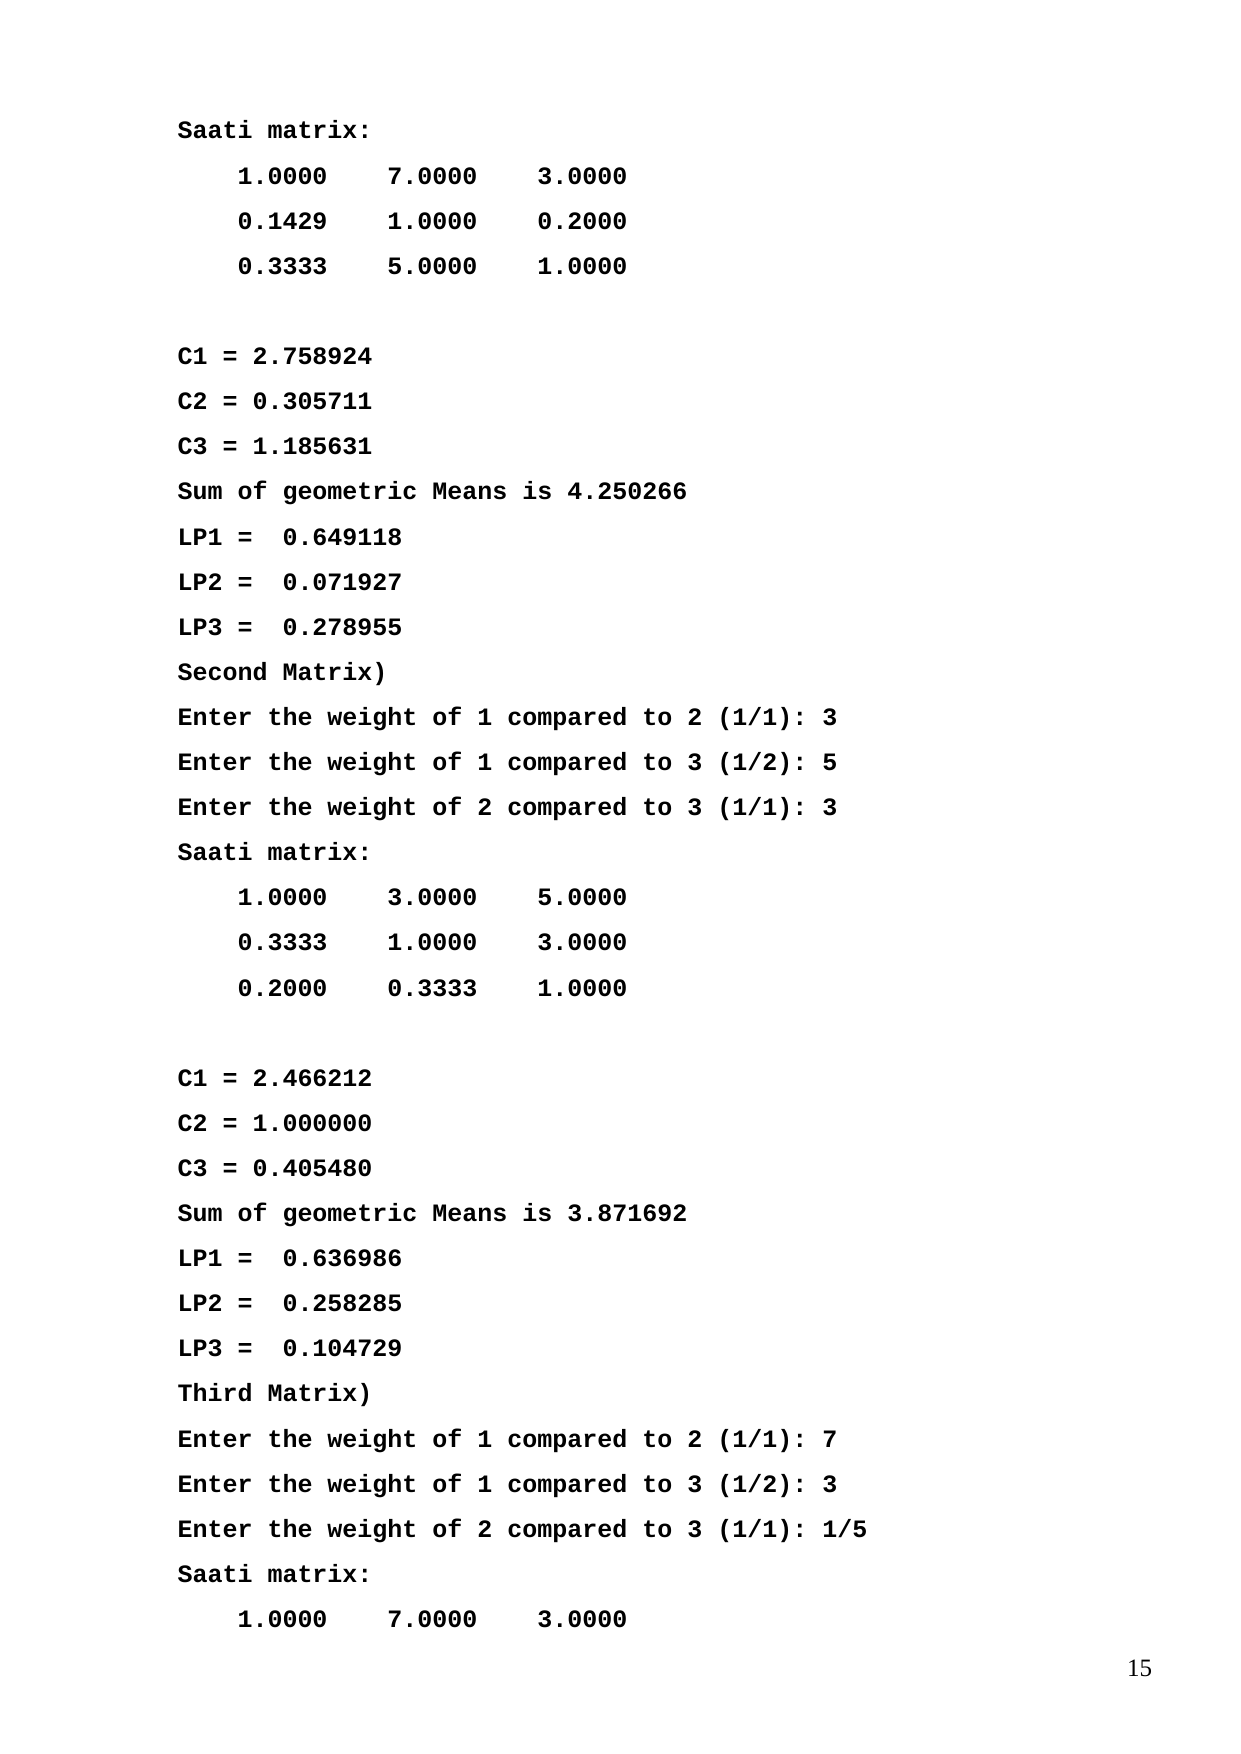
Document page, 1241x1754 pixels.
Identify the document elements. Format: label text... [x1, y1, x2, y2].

subtitle C2 = 0.305711 [177, 389, 1152, 417]
subtitle C1 = 2.758924 [177, 344, 1152, 372]
subtitle Enter the weight of 1 compared to 3 (1/2): 5 [177, 749, 1152, 778]
subtitle 1.0000 7.0000 3.0000 [177, 1607, 1152, 1635]
subtitle Saati matrix: [177, 1561, 1152, 1590]
subtitle C3 = 1.185631 [177, 434, 1152, 462]
subtitle 0.2000 0.3333 1.0000 [177, 975, 1152, 1003]
subtitle Second Matrix) [177, 659, 1152, 688]
subtitle LP3 = 0.104729 [177, 1336, 1152, 1364]
subtitle 0.1429 1.0000 0.2000 [177, 208, 1152, 237]
subtitle LP2 = 0.258285 [177, 1291, 1152, 1319]
subtitle Enter the weight of 1 compared to 2 (1/1): 7 [177, 1426, 1152, 1454]
subtitle C1 = 2.466212 [177, 1065, 1152, 1094]
subtitle LP1 = 0.636986 [177, 1246, 1152, 1274]
subtitle LP2 = 0.071927 [177, 569, 1152, 597]
subtitle 1.0000 7.0000 3.0000 [177, 163, 1152, 192]
subtitle Saati matrix: [177, 118, 1152, 146]
subtitle 0.3333 5.0000 1.0000 [177, 253, 1152, 282]
subtitle Enter the weight of 2 compared to 3 (1/1): 1/5 [177, 1516, 1152, 1545]
subtitle Enter the weight of 1 compared to 3 (1/2): 3 [177, 1471, 1152, 1499]
subtitle C2 = 1.000000 [177, 1110, 1152, 1139]
subtitle Enter the weight of 1 compared to 2 (1/1): 3 [177, 704, 1152, 733]
subtitle Sum of geometric Means is 3.871692 [177, 1201, 1152, 1229]
subtitle Third Matrix) [177, 1381, 1152, 1409]
subtitle C3 = 0.405480 [177, 1156, 1152, 1184]
subtitle LP3 = 0.278955 [177, 614, 1152, 643]
subtitle Saati matrix: [177, 840, 1152, 868]
subtitle LP1 = 0.649118 [177, 524, 1152, 552]
subtitle Enter the weight of 2 compared to 3 (1/1): 3 [177, 795, 1152, 823]
subtitle 0.3333 1.0000 3.0000 [177, 930, 1152, 958]
subtitle Sum of geometric Means is 4.250266 [177, 479, 1152, 507]
subtitle 1.0000 3.0000 5.0000 [177, 885, 1152, 913]
